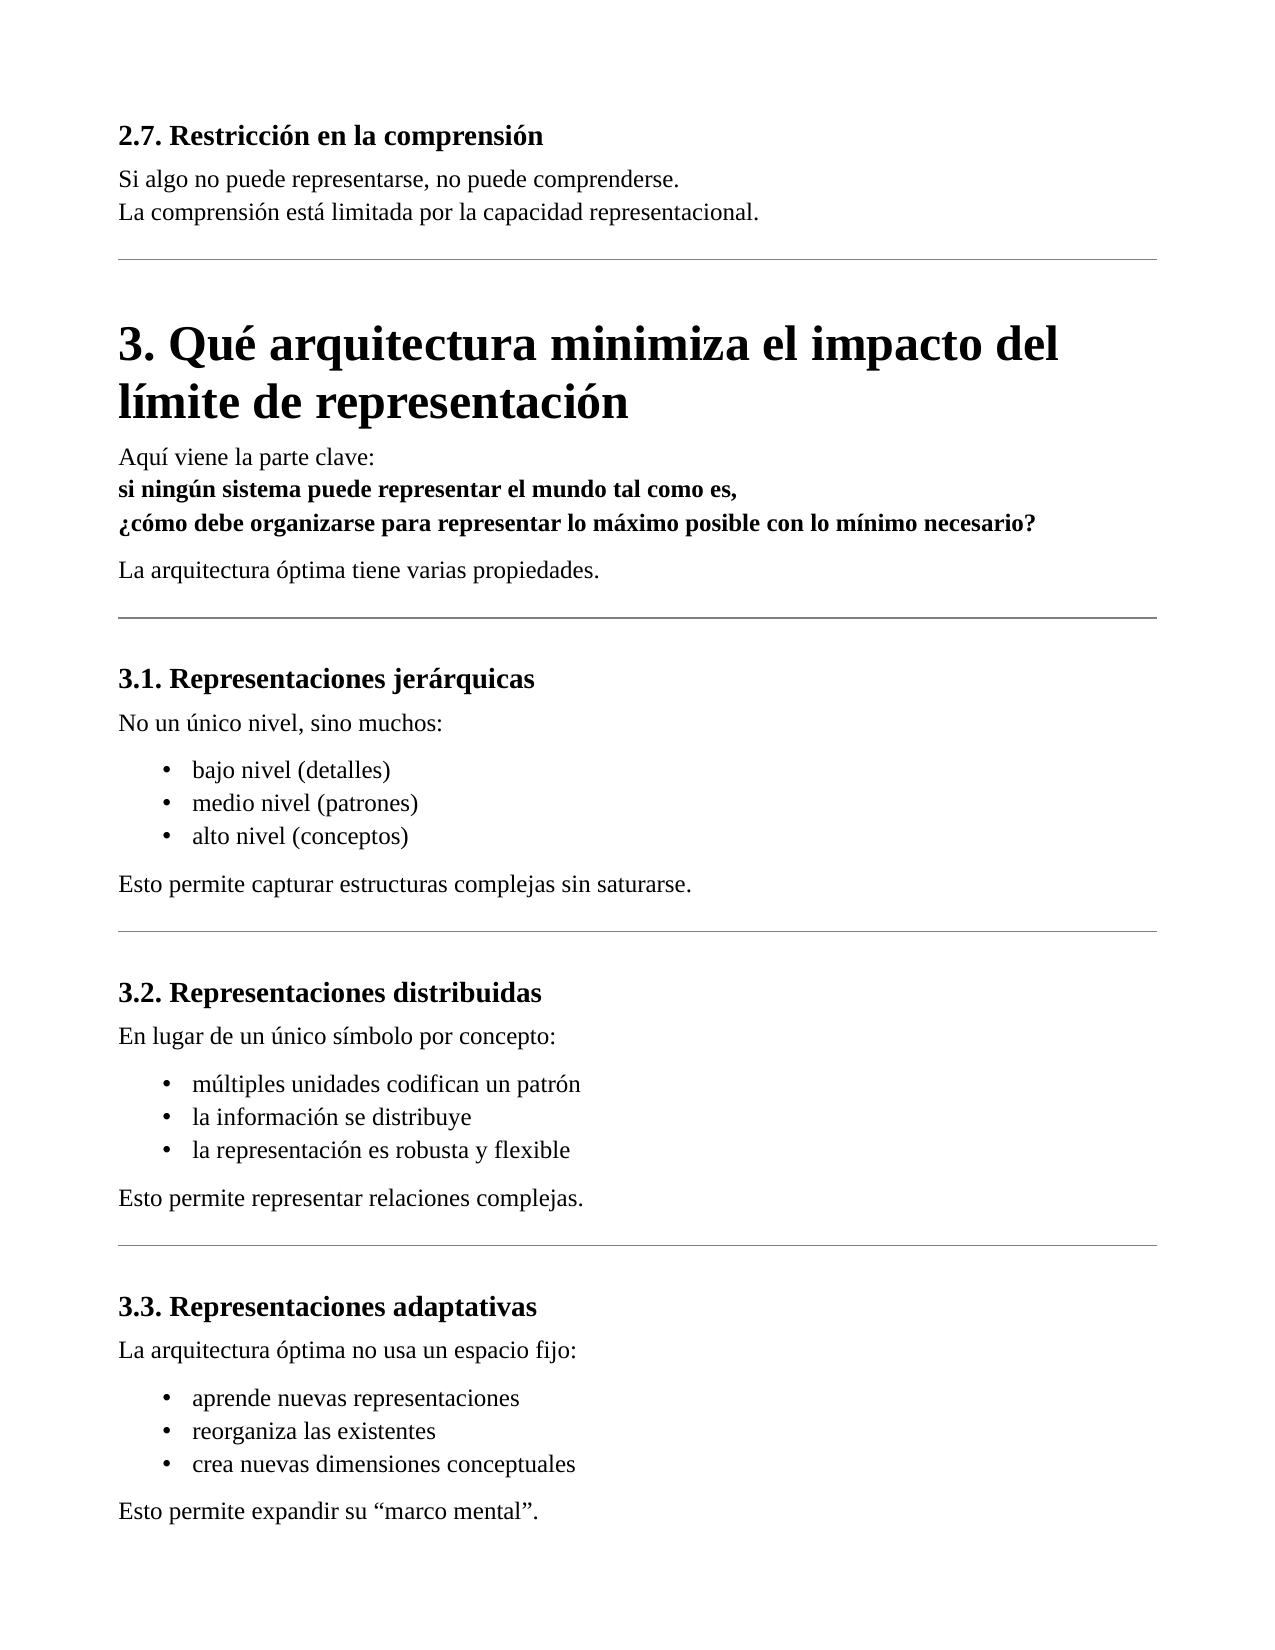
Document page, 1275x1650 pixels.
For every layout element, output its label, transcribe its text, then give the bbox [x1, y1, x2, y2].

text Aquí viene la parte clave: si ningún sistema puede representar el mundo tal como es, ¿cómo debe organizarse para representar lo máximo posible con lo mínimo necesario? [118, 442, 1157, 536]
list reorganiza las existentes [162, 1416, 1157, 1444]
subtitle 3. Qué arquitectura minimiza el impacto del límite de representación [118, 314, 1157, 429]
list alto nivel (conceptos) [162, 821, 1157, 850]
text Si algo no puede representarse, no puede comprenderse. La comprensión está limitada por la capacidad representacional. [118, 164, 1157, 226]
text Esto permite capturar estructuras complejas sin saturarse. [118, 869, 1157, 898]
text En lugar de un único símbolo por concepto: [118, 1021, 1157, 1050]
list medio nivel (patrones) [162, 788, 1157, 817]
text Esto permite representar relaciones complejas. [118, 1183, 1157, 1211]
text La arquitectura óptima tiene varias propiedades. [118, 555, 1157, 584]
subtitle 3.1. Representaciones jerárquicas [118, 662, 1157, 695]
text No un único nivel, sino muchos: [118, 708, 1157, 736]
list aprende nuevas representaciones [162, 1383, 1157, 1412]
list la representación es robusta y flexible [162, 1135, 1157, 1164]
text Esto permite expandir su “marco mental”. [118, 1496, 1157, 1525]
text La arquitectura óptima no usa un espacio fijo: [118, 1335, 1157, 1364]
subtitle 2.7. Restricción en la comprensión [118, 118, 1157, 152]
list bajo nivel (detalles) [162, 755, 1157, 784]
list múltiples unidades codifican un patrón [162, 1069, 1157, 1098]
list crea nuevas dimensiones conceptuales [162, 1449, 1157, 1478]
subtitle 3.3. Representaciones adaptativas [118, 1289, 1157, 1323]
subtitle 3.2. Representaciones distribuidas [118, 975, 1157, 1009]
list la información se distribuye [162, 1102, 1157, 1131]
